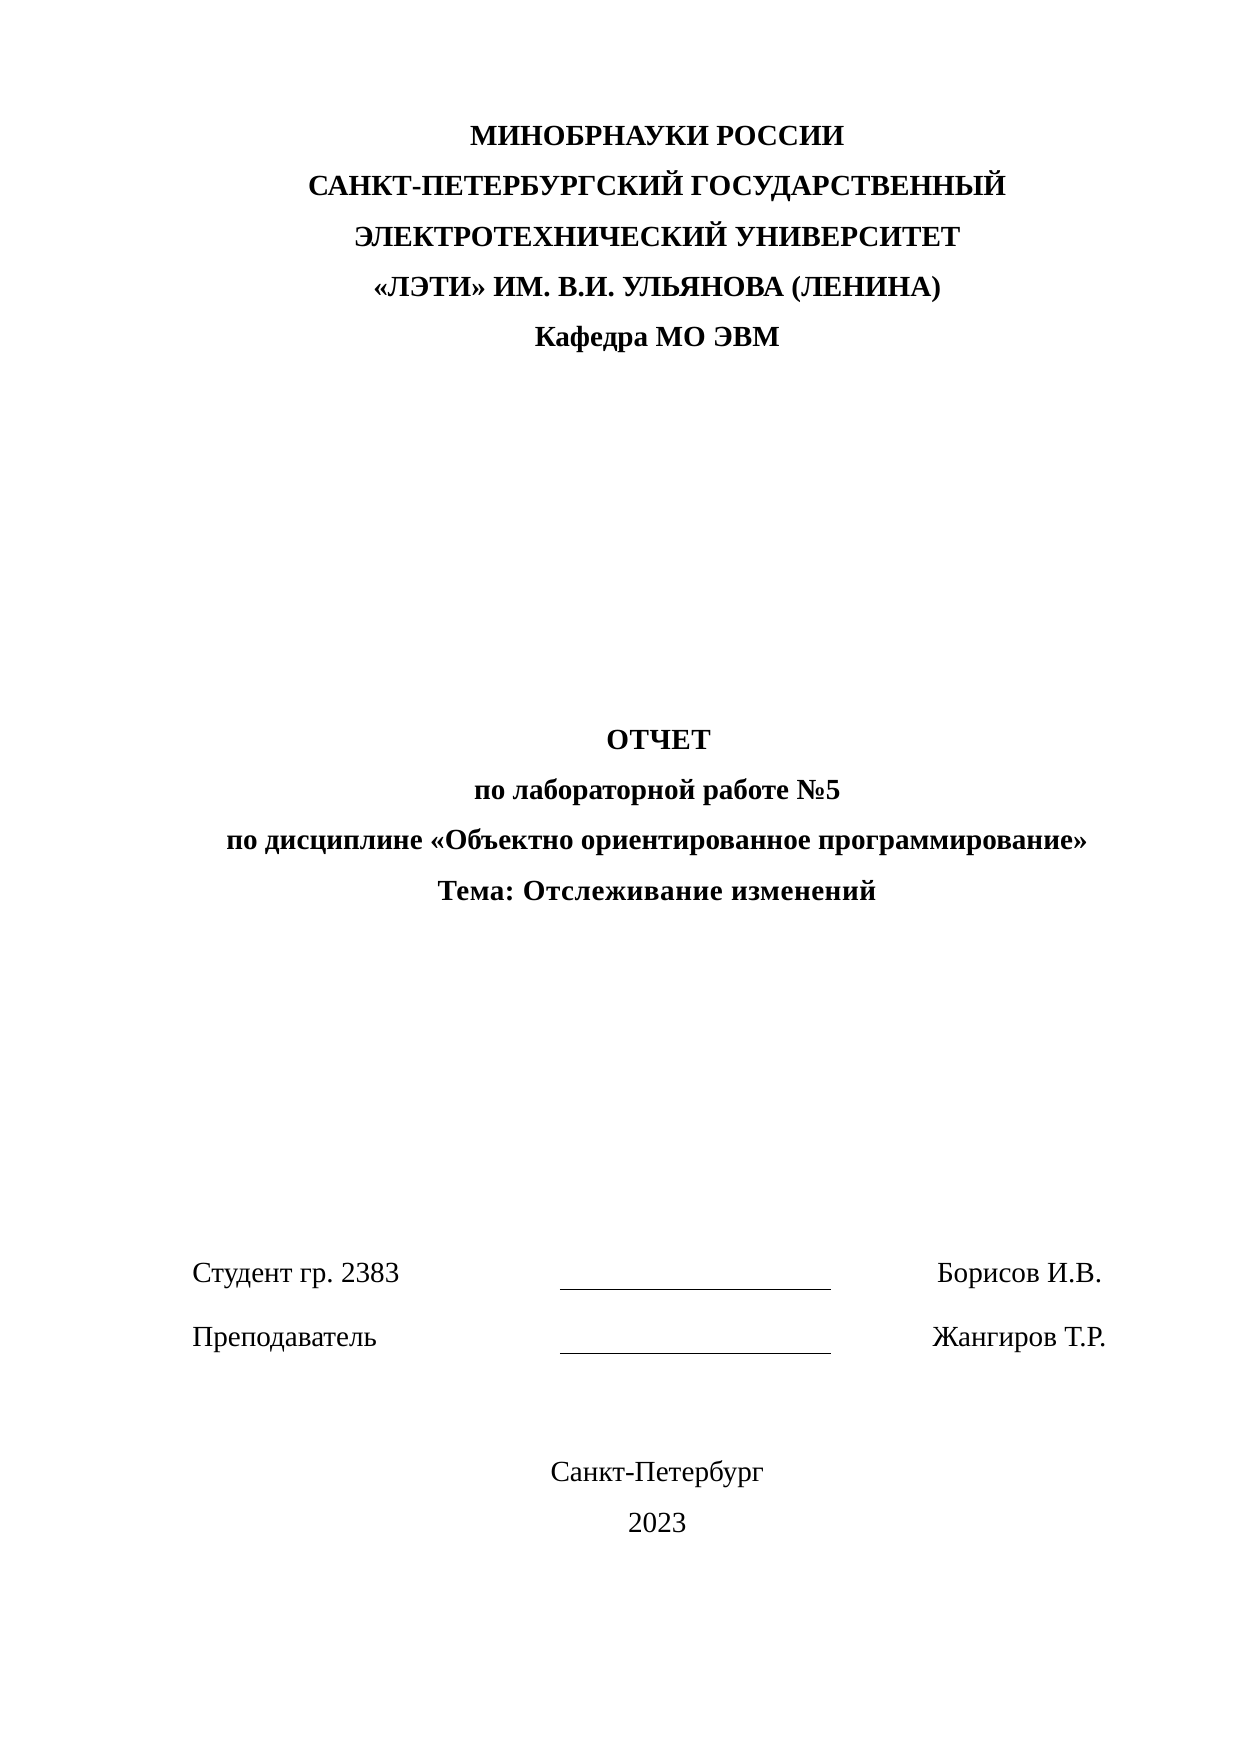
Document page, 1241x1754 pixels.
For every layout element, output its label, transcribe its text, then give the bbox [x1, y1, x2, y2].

text электротехнический университет [118, 219, 1122, 252]
text МИНОБРНАУКИ РОССИИ [118, 118, 1122, 152]
text по лабораторной работе №5 [118, 772, 1122, 806]
table_cell [560, 1290, 831, 1353]
text Кафедра МО ЭВМ [118, 319, 1122, 353]
text Санкт-Петербург [118, 1454, 1122, 1488]
text Санкт-Петербургский государственный [118, 168, 1122, 202]
table_header Студент гр. 2383 [107, 1225, 560, 1289]
text 2023 [118, 1505, 1122, 1538]
table_cell Преподаватель [107, 1289, 560, 1353]
table_header Борисов И.В. [831, 1225, 1133, 1289]
table_header [560, 1225, 831, 1289]
text «ЛЭТИ» им. В.И. Ульянова (Ленина) [118, 269, 1122, 303]
text Тема: Отслеживание изменений [118, 873, 1122, 906]
text отчет [118, 722, 1122, 755]
text по дисциплине «Объектно ориентированное программирование» [118, 822, 1122, 856]
table_cell Жангиров Т.Р. [831, 1289, 1133, 1353]
